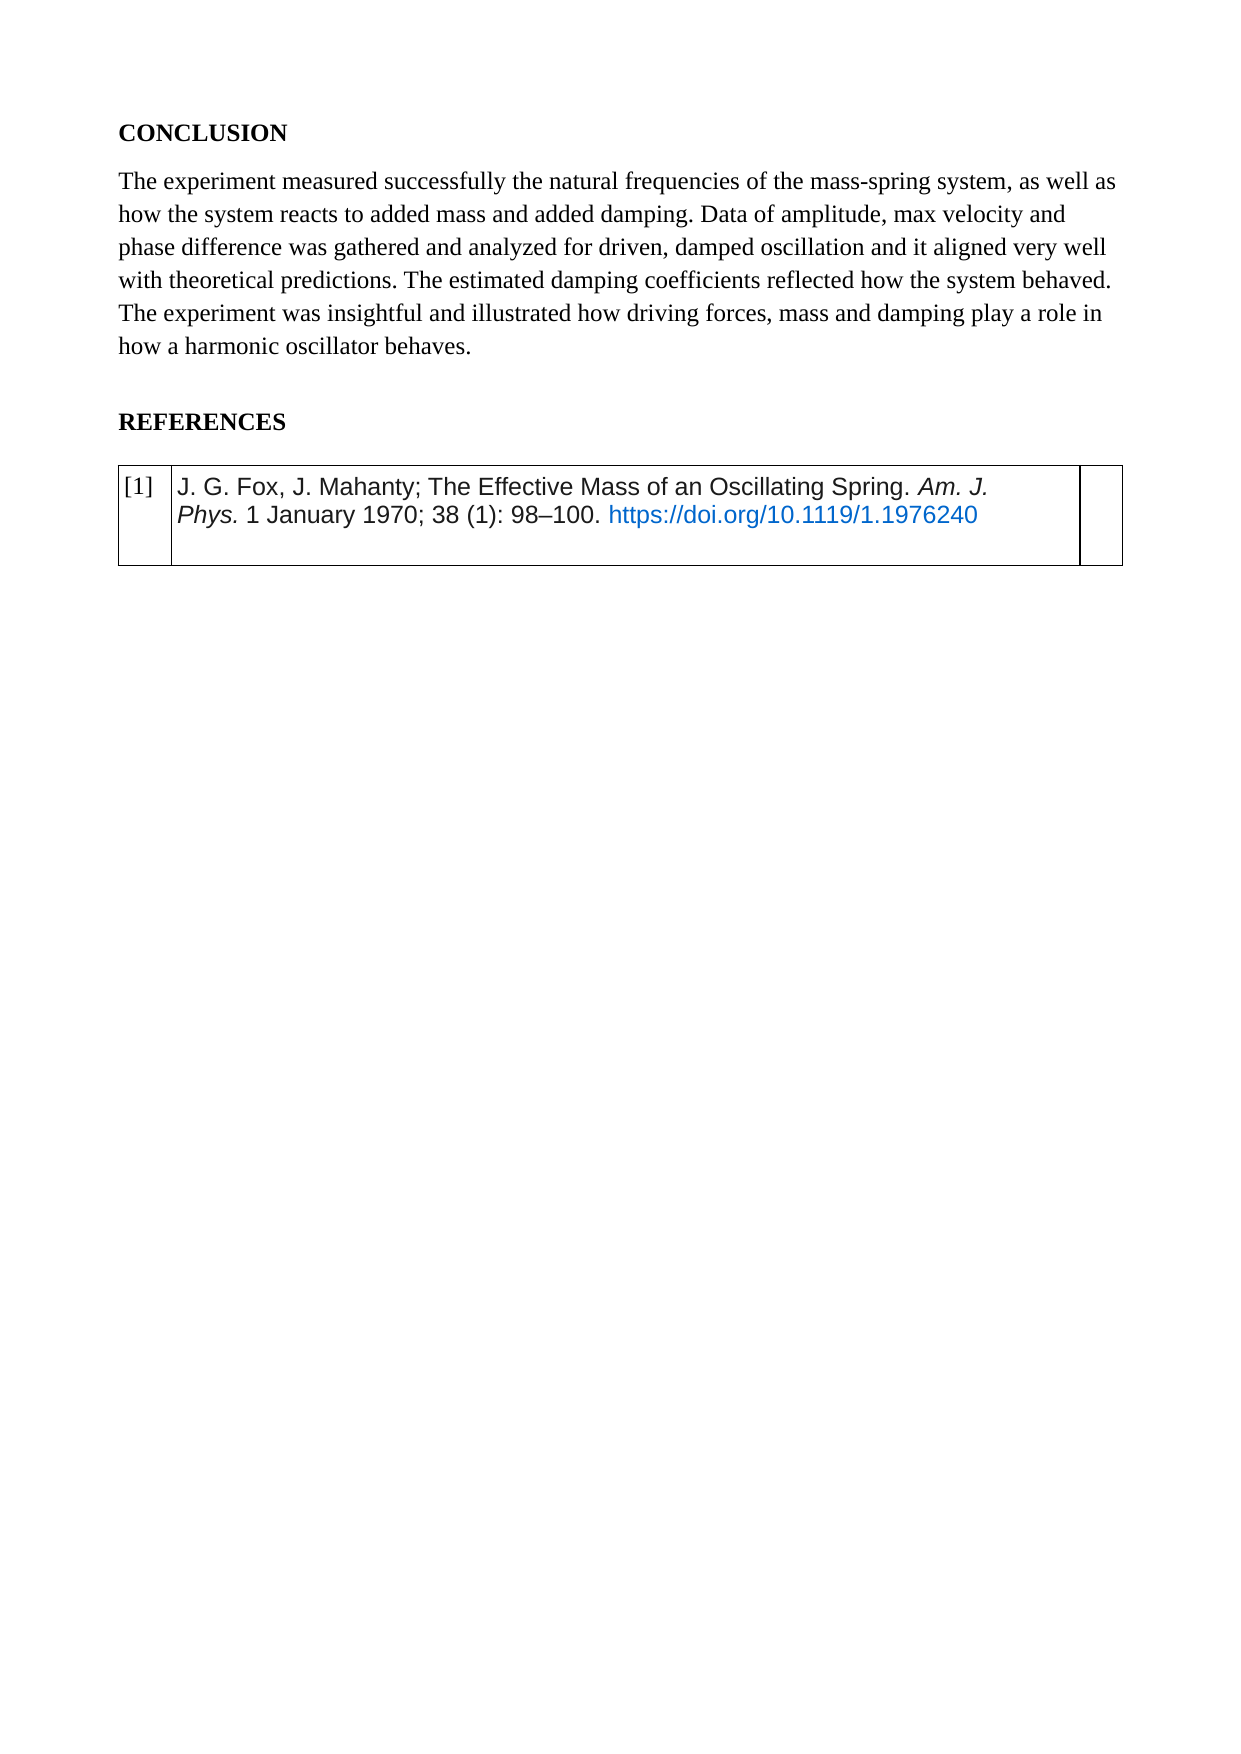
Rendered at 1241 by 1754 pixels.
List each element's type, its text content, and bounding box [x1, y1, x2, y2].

text CONCLUSION [118, 118, 1122, 147]
text The experiment measured successfully the natural frequencies of the mass-spring system, as well as how the system reacts to added mass and added damping. Data of amplitude, max velocity and phase difference was gathered and analyzed for driven, damped oscillation and it aligned very well with theoretical predictions. The estimated damping coefficients reflected how the system behaved. The experiment was insightful and illustrated how driving forces, mass and damping play a role in how a harmonic oscillator behaves. [118, 166, 1122, 359]
table_header [1] [119, 466, 171, 565]
table_header J. G. Fox, J. Mahanty; The Effective Mass of an Oscillating Spring. Am. J. Phys. 1 January 1970; 38 (1): 98–100. https://doi.org/10.1119/1.1976240 [172, 466, 1079, 565]
text REFERENCES [118, 407, 1122, 436]
table_header [1081, 466, 1122, 565]
